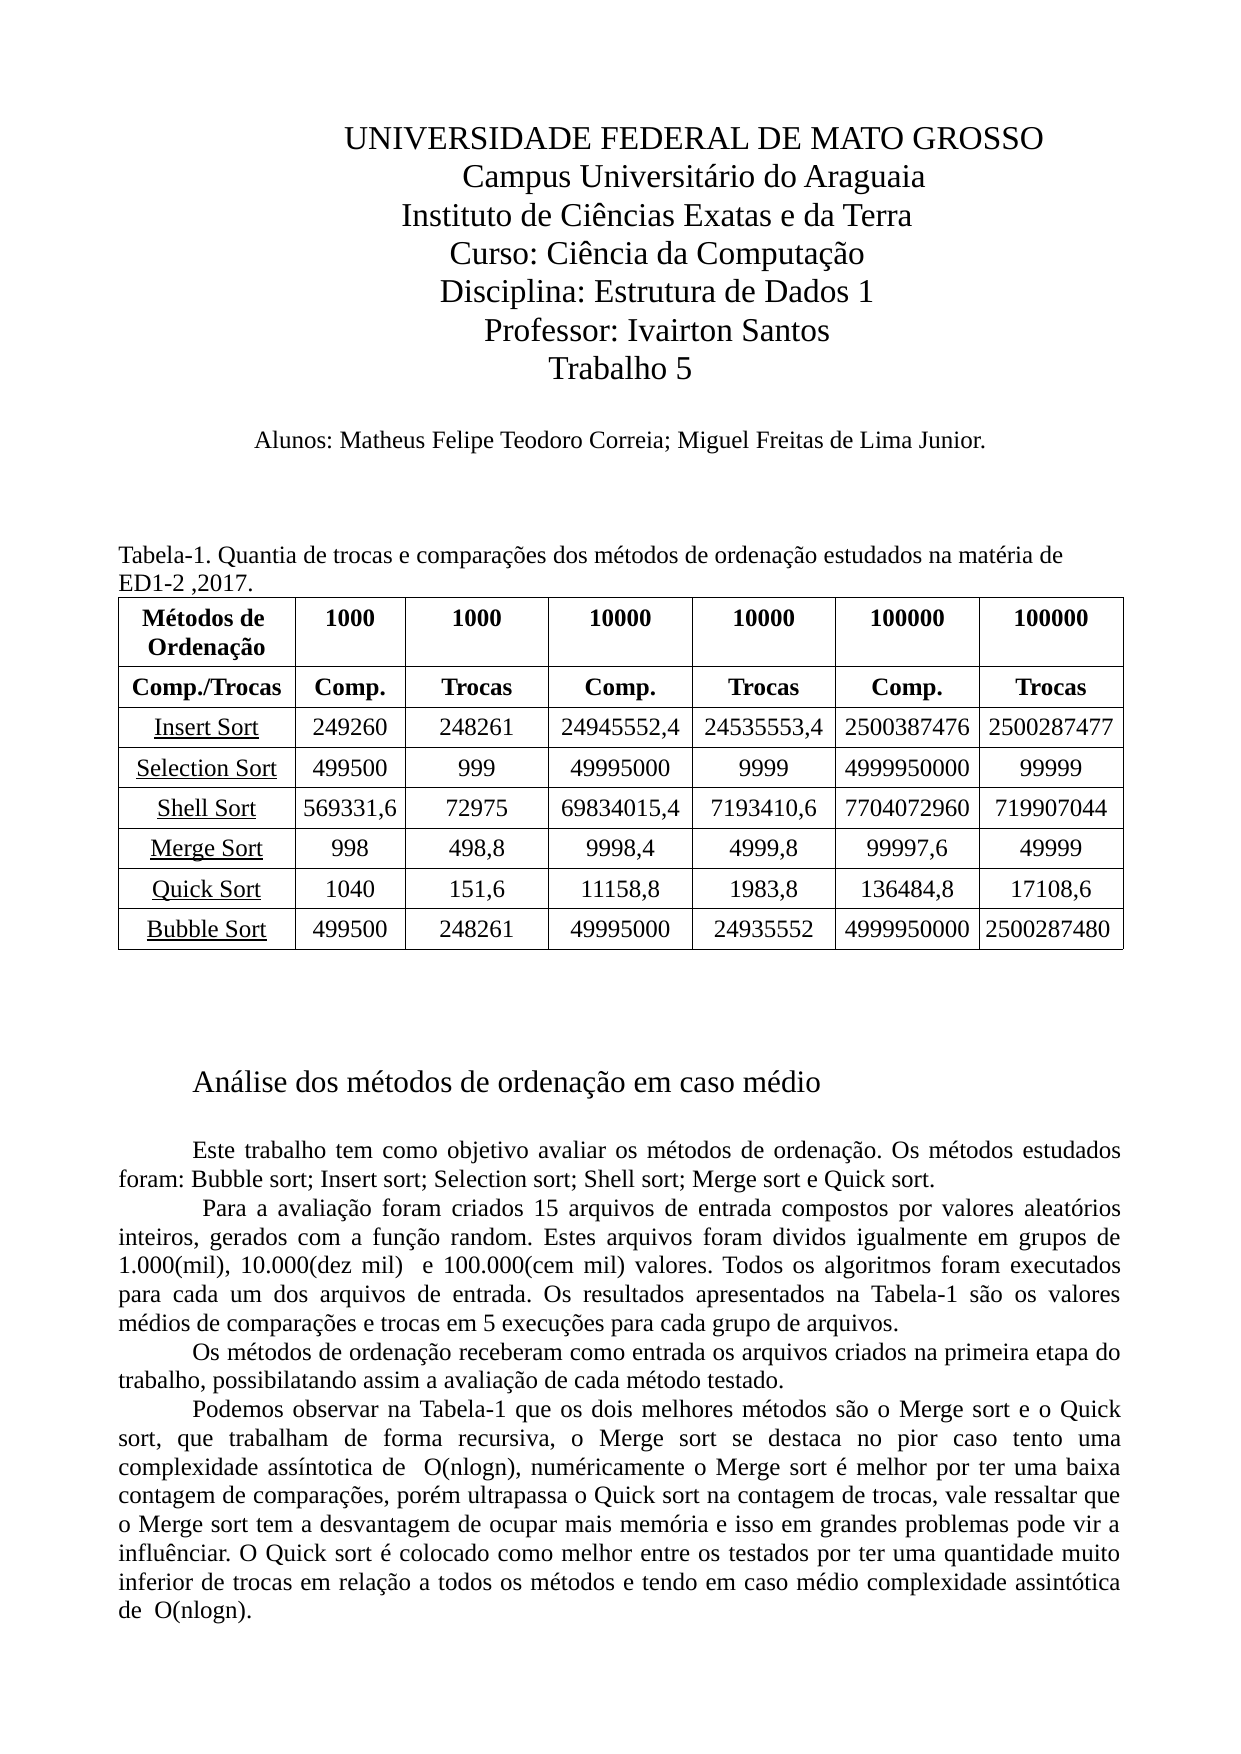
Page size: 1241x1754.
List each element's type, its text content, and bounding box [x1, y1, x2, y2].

table_cell 49995000 [549, 748, 692, 787]
table_cell 7704072960 [836, 788, 979, 828]
text Podemos observar na Tabela-1 que os dois melhores métodos são o Merge sort e o Quick sort, que trabalham de forma recursiva, o Merge sort se destaca no pior caso tento uma complexidade assíntotica de O(nlogn), numéricamente o Merge sort é melhor por ter uma baixa contagem de comparações, porém ultrapassa o Quick sort na contagem de trocas, vale ressaltar que o Merge sort tem a desvantagem de ocupar mais memória e isso em grandes problemas pode vir a influênciar. O Quick sort é colocado como melhor entre os testados por ter uma quantidade muito inferior de trocas em relação a todos os métodos e tendo em caso médio complexidade assintótica de O(nlogn). [118, 1394, 1122, 1624]
table_cell 24945552,4 [549, 708, 692, 747]
text Campus Universitário do Araguaia [118, 156, 1122, 195]
text Para a avaliação foram criados 15 arquivos de entrada compostos por valores aleatórios inteiros, gerados com a função random. Estes arquivos foram dividos igualmente em grupos de 1.000(mil), 10.000(dez mil) e 100.000(cem mil) valores. Todos os algoritmos foram executados para cada um dos arquivos de entrada. Os resultados apresentados na Tabela-1 são os valores médios de comparações e trocas em 5 execuções para cada grupo de arquivos. [118, 1193, 1122, 1337]
table_cell Merge Sort [119, 829, 295, 868]
table_cell 99997,6 [836, 829, 979, 868]
table_cell Comp./Trocas [119, 667, 295, 707]
table_cell Trocas [693, 667, 835, 707]
table_cell 136484,8 [836, 869, 979, 908]
table_cell Quick Sort [119, 869, 295, 908]
text Instituto de Ciências Exatas e da Terra [118, 195, 1122, 233]
table_cell 4999950000 [836, 909, 979, 948]
table_cell 569331,6 [296, 788, 405, 828]
table_cell 49999 [980, 829, 1123, 868]
table_cell Insert Sort [119, 708, 295, 747]
table_cell 7193410,6 [693, 788, 835, 828]
table_cell 11158,8 [549, 869, 692, 908]
table_header 100000 [836, 598, 979, 666]
table_header 1000 [296, 598, 405, 666]
table_cell 2500387476 [836, 708, 979, 747]
table_cell 151,6 [406, 869, 548, 908]
table_cell 719907044 [980, 788, 1123, 828]
table_cell 4999,8 [693, 829, 835, 868]
table_cell Comp. [549, 667, 692, 707]
table_cell 99999 [980, 748, 1123, 787]
text Este trabalho tem como objetivo avaliar os métodos de ordenação. Os métodos estudados foram: Bubble sort; Insert sort; Selection sort; Shell sort; Merge sort e Quick sort. [118, 1136, 1122, 1193]
text Professor: Ivairton Santos [118, 310, 1122, 348]
table_cell 9998,4 [549, 829, 692, 868]
table_cell Shell Sort [119, 788, 295, 828]
table_cell 9999 [693, 748, 835, 787]
table_cell 1040 [296, 869, 405, 908]
table_cell Selection Sort [119, 748, 295, 787]
table_header 10000 [549, 598, 692, 666]
table_cell 24935552 [693, 909, 835, 948]
table_cell 499500 [296, 909, 405, 948]
table_cell Trocas [406, 667, 548, 707]
text Alunos: Matheus Felipe Teodoro Correia; Miguel Freitas de Lima Junior. [118, 425, 1122, 453]
table_cell Comp. [836, 667, 979, 707]
table_cell 249260 [296, 708, 405, 747]
table_cell 248261 [406, 909, 548, 948]
text Tabela-1. Quantia de trocas e comparações dos métodos de ordenação estudados na matéria de ED1-2 ,2017. [118, 540, 1122, 597]
table_header 10000 [693, 598, 835, 666]
table_cell 72975 [406, 788, 548, 828]
table_cell 2500287480 [980, 909, 1123, 948]
table_header 100000 [980, 598, 1123, 666]
table_cell 499500 [296, 748, 405, 787]
table_cell 49995000 [549, 909, 692, 948]
text Análise dos métodos de ordenação em caso médio [118, 1064, 1122, 1099]
table_cell Trocas [980, 667, 1123, 707]
text Trabalho 5 [118, 348, 1122, 386]
table_cell 498,8 [406, 829, 548, 868]
table_header Métodos de Ordenação [119, 598, 295, 666]
table_cell 998 [296, 829, 405, 868]
table_cell Bubble Sort [119, 909, 295, 948]
table_cell Comp. [296, 667, 405, 707]
text UNIVERSIDADE FEDERAL DE MATO GROSSO [118, 118, 1122, 156]
table_cell 17108,6 [980, 869, 1123, 908]
text Curso: Ciência da Computação [118, 233, 1122, 271]
table_cell 1983,8 [693, 869, 835, 908]
table_cell 2500287477 [980, 708, 1123, 747]
text Disciplina: Estrutura de Dados 1 [118, 271, 1122, 310]
table_header 1000 [406, 598, 548, 666]
table_cell 24535553,4 [693, 708, 835, 747]
table_cell 248261 [406, 708, 548, 747]
table_cell 69834015,4 [549, 788, 692, 828]
table_cell 4999950000 [836, 748, 979, 787]
text Os métodos de ordenação receberam como entrada os arquivos criados na primeira etapa do trabalho, possibilatando assim a avaliação de cada método testado. [118, 1337, 1122, 1394]
table_cell 999 [406, 748, 548, 787]
